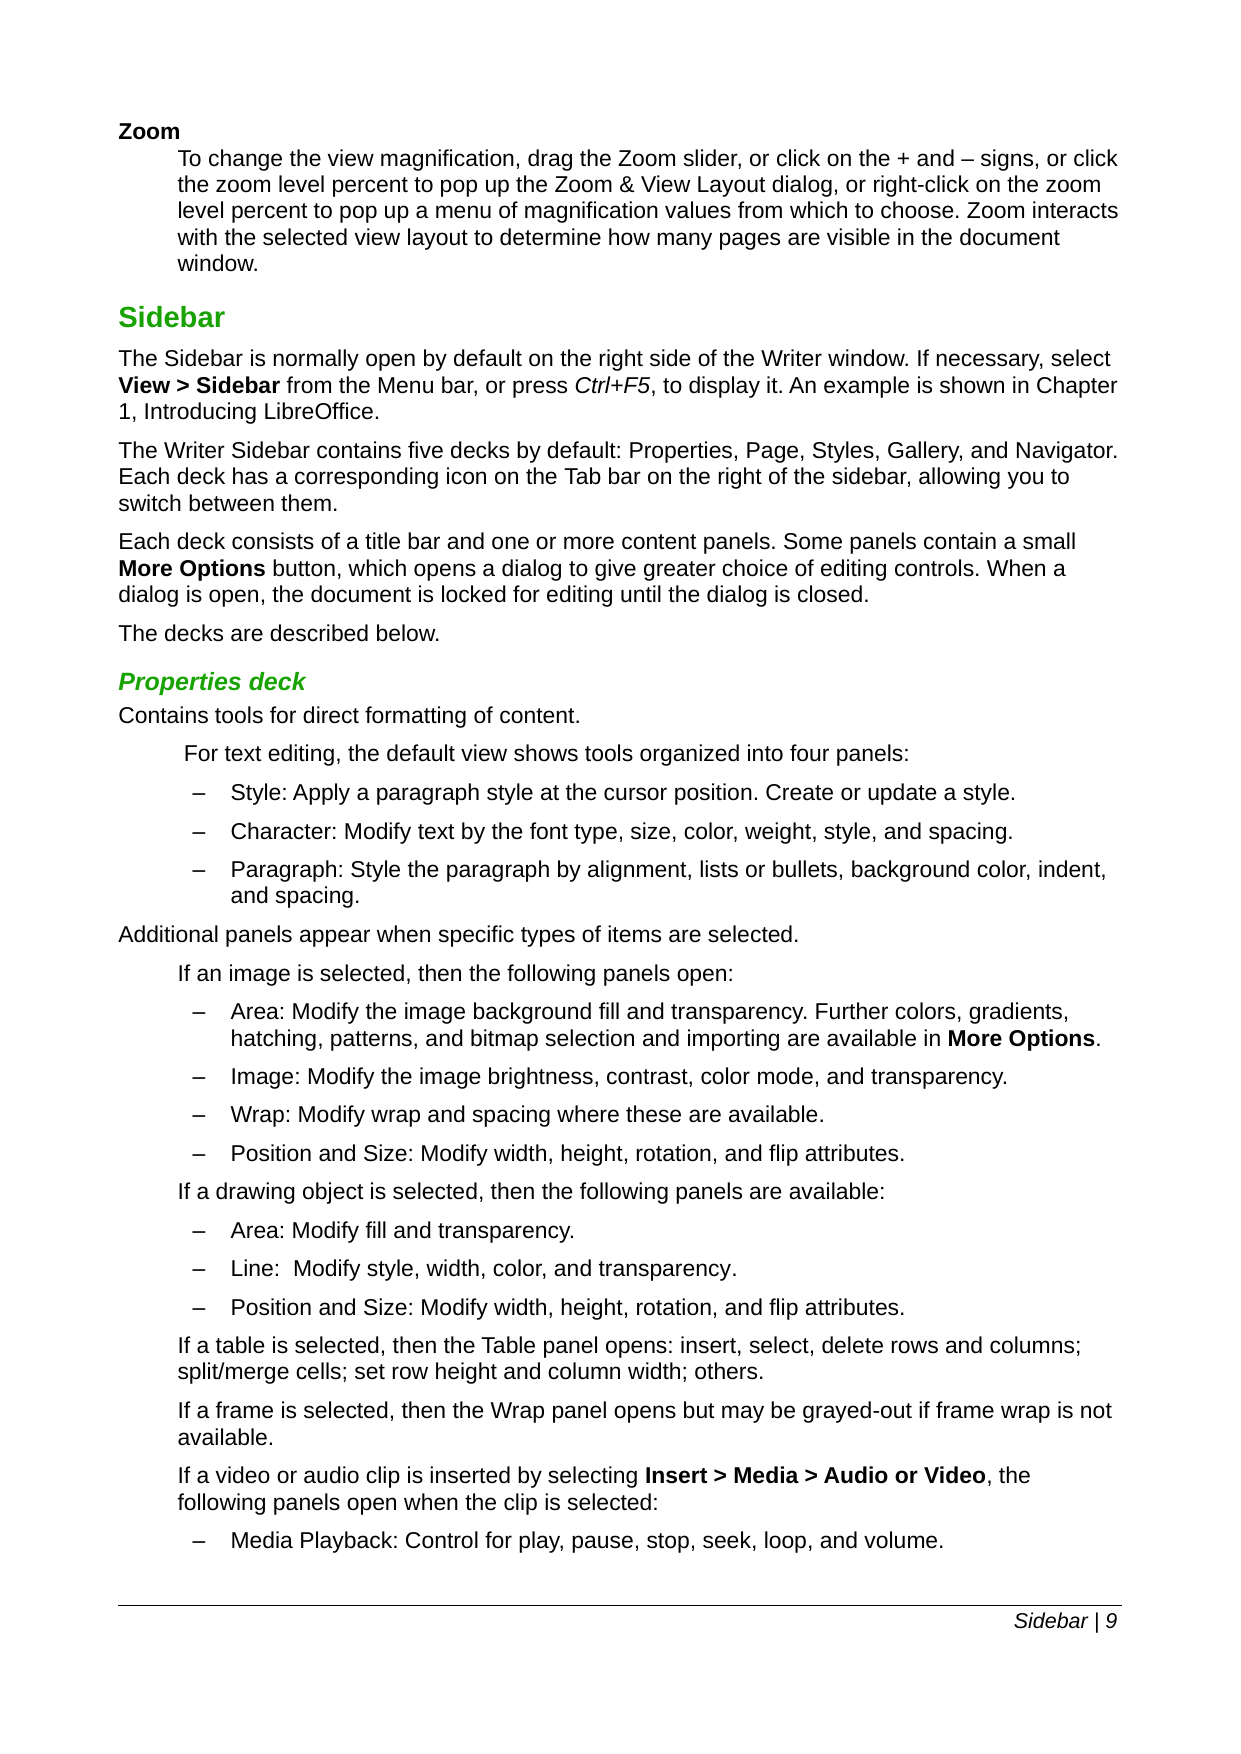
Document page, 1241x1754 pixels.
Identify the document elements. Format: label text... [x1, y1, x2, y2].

list Paragraph: Style the paragraph by alignment, lists or bullets, background color, indent, and spacing. [192, 856, 1122, 909]
text The Sidebar is normally open by default on the right side of the Writer window. If necessary, select View > Sidebar from the Menu bar, or press Ctrl+F5, to display it. An example is shown in Chapter 1, Introducing LibreOffice. [118, 345, 1122, 424]
text If a drawing object is selected, then the following panels are available: [177, 1178, 1122, 1204]
text If a video or audio clip is inserted by selecting Insert > Media > Audio or Video, the following panels open when the clip is selected: [177, 1462, 1122, 1515]
text The Writer Sidebar contains five decks by default: Properties, Page, Styles, Gallery, and Navigator. Each deck has a corresponding icon on the Tab bar on the right of the sidebar, allowing you to switch between them. [118, 437, 1122, 516]
text If an image is selected, then the following panels open: [177, 959, 1122, 986]
list Character: Modify text by the font type, size, color, weight, style, and spacing. [192, 818, 1122, 844]
list Position and Size: Modify width, height, rotation, and flip attributes. [192, 1293, 1122, 1320]
list Image: Modify the image brightness, contrast, color mode, and transparency. [192, 1063, 1122, 1089]
text If a frame is selected, then the Wrap panel opens but may be grayed-out if frame wrap is not available. [177, 1397, 1122, 1450]
list Style: Apply a paragraph style at the cursor position. Create or update a style. [192, 779, 1122, 806]
text To change the view magnification, drag the Zoom slider, or click on the + and – signs, or click the zoom level percent to pop up the Zoom & View Layout dialog, or right-click on the zoom level percent to pop up a menu of magnification values from which to choose. Zoom interacts with the selected view layout to determine how many pages are visible in the document window. [177, 144, 1122, 276]
list Position and Size: Modify width, height, rotation, and flip attributes. [192, 1140, 1122, 1166]
text Additional panels appear when specific types of items are selected. [118, 921, 1122, 947]
text Each deck consists of a title bar and one or more content panels. Some panels contain a small More Options button, which opens a dialog to give greater choice of editing controls. When a dialog is open, the document is locked for editing until the dialog is closed. [118, 528, 1122, 607]
list Area: Modify the image background fill and transparency. Further colors, gradients, hatching, patterns, and bitmap selection and importing are available in More Options. [192, 998, 1122, 1051]
text Zoom [118, 118, 1122, 144]
text The decks are described below. [118, 620, 1122, 646]
subtitle Properties deck [118, 667, 1122, 696]
text If a table is selected, then the Table panel opens: insert, select, delete rows and columns; split/merge cells; set row height and column width; others. [177, 1332, 1122, 1384]
list Area: Modify fill and transparency. [192, 1217, 1122, 1243]
list Media Playback: Control for play, pause, stop, seek, loop, and volume. [192, 1527, 1122, 1554]
list Wrap: Modify wrap and spacing where these are available. [192, 1101, 1122, 1128]
subtitle Sidebar [118, 300, 1122, 333]
list Line: Modify style, width, color, and transparency. [192, 1255, 1122, 1282]
text Contains tools for direct formatting of content. [118, 702, 1122, 728]
text For text editing, the default view shows tools organized into four panels: [177, 740, 1122, 767]
